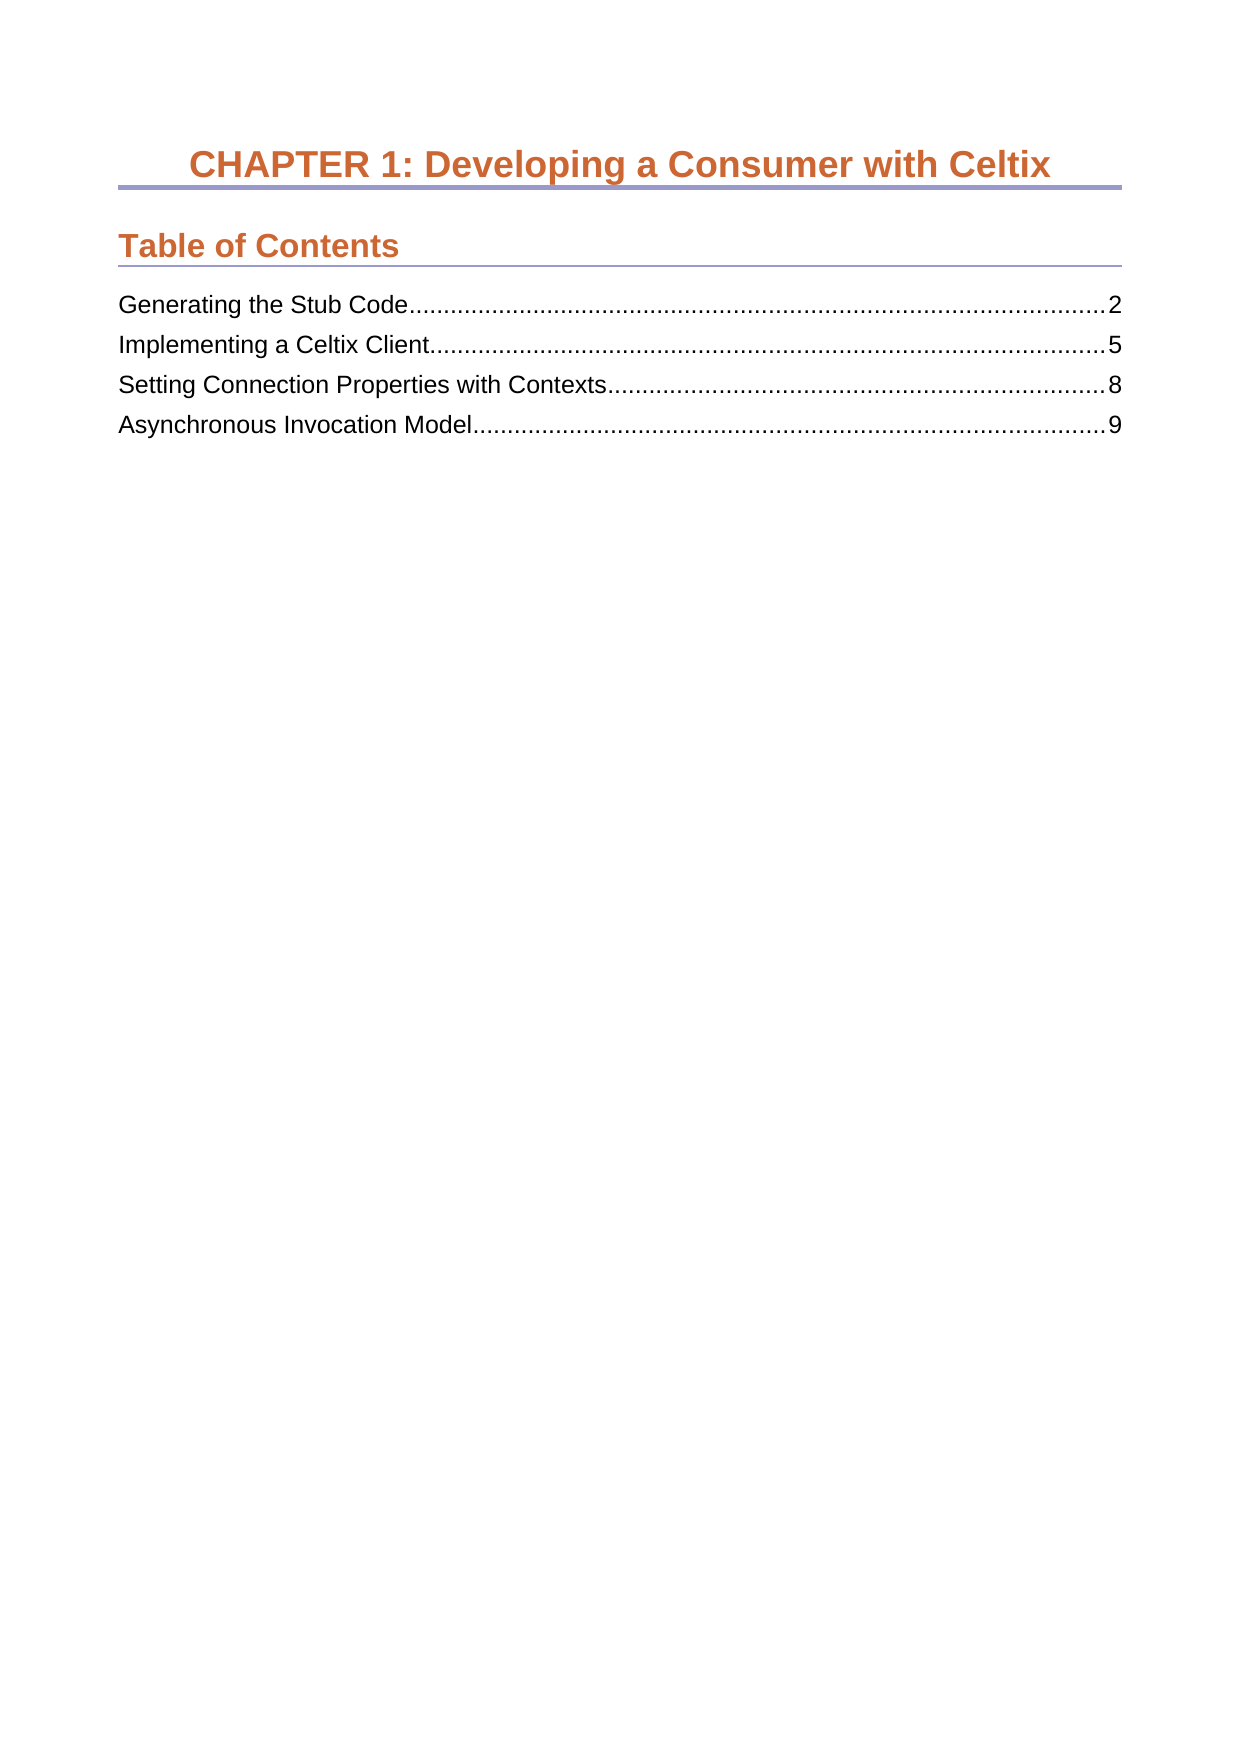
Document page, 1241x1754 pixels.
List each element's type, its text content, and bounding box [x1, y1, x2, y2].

text Setting Connection Properties with Contexts 8 [118, 371, 1122, 399]
subtitle CHAPTER 1: Developing a Consumer with Celtix [118, 143, 1122, 185]
text Implementing a Celtix Client 5 [118, 331, 1122, 359]
text Asynchronous Invocation Model 9 [118, 410, 1122, 438]
text Generating the Stub Code 2 [118, 291, 1122, 319]
subtitle Table of Contents [118, 228, 1122, 265]
